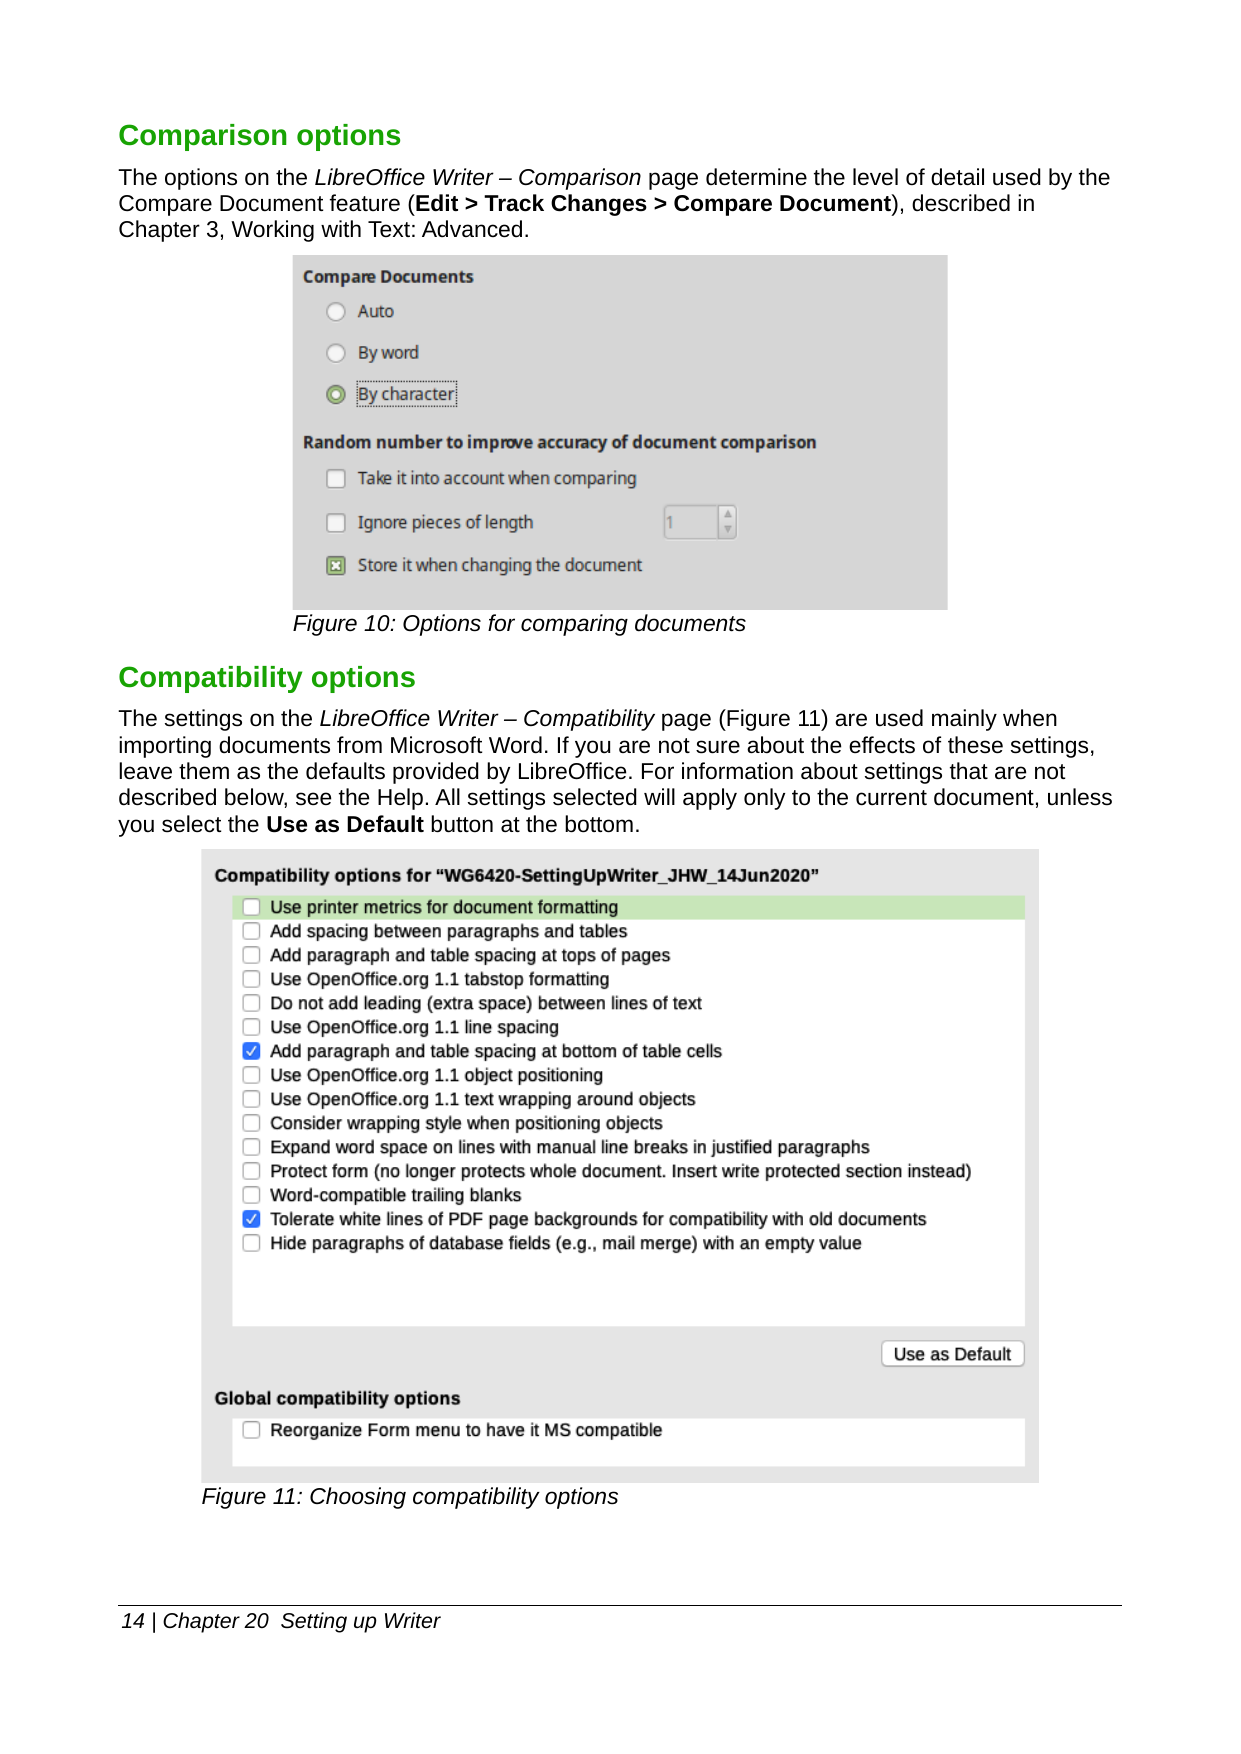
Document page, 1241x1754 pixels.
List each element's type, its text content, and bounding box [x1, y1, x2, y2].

text The options on the LibreOffice Writer – Comparison page determine the level of detail used by the Compare Document feature (Edit > Track Changes > Compare Document), described in Chapter 3, Working with Text: Advanced. [118, 163, 1122, 242]
picture [292, 255, 948, 610]
picture [201, 849, 1039, 1483]
subtitle Comparison options [118, 118, 1122, 152]
subtitle Compatibility options [118, 660, 1122, 693]
text Figure 10: Options for comparing documents [293, 610, 948, 636]
text The settings on the LibreOffice Writer – Compatibility page (Figure 11) are used mainly when importing documents from Microsoft Word. If you are not sure about the effects of these settings, leave them as the defaults provided by LibreOffice. For information about settings that are not described below, see the Help. All settings selected will apply only to the current document, unless you select the Use as Default button at the bottom. [118, 705, 1122, 837]
text Figure 11: Choosing compatibility options [201, 1483, 1039, 1509]
